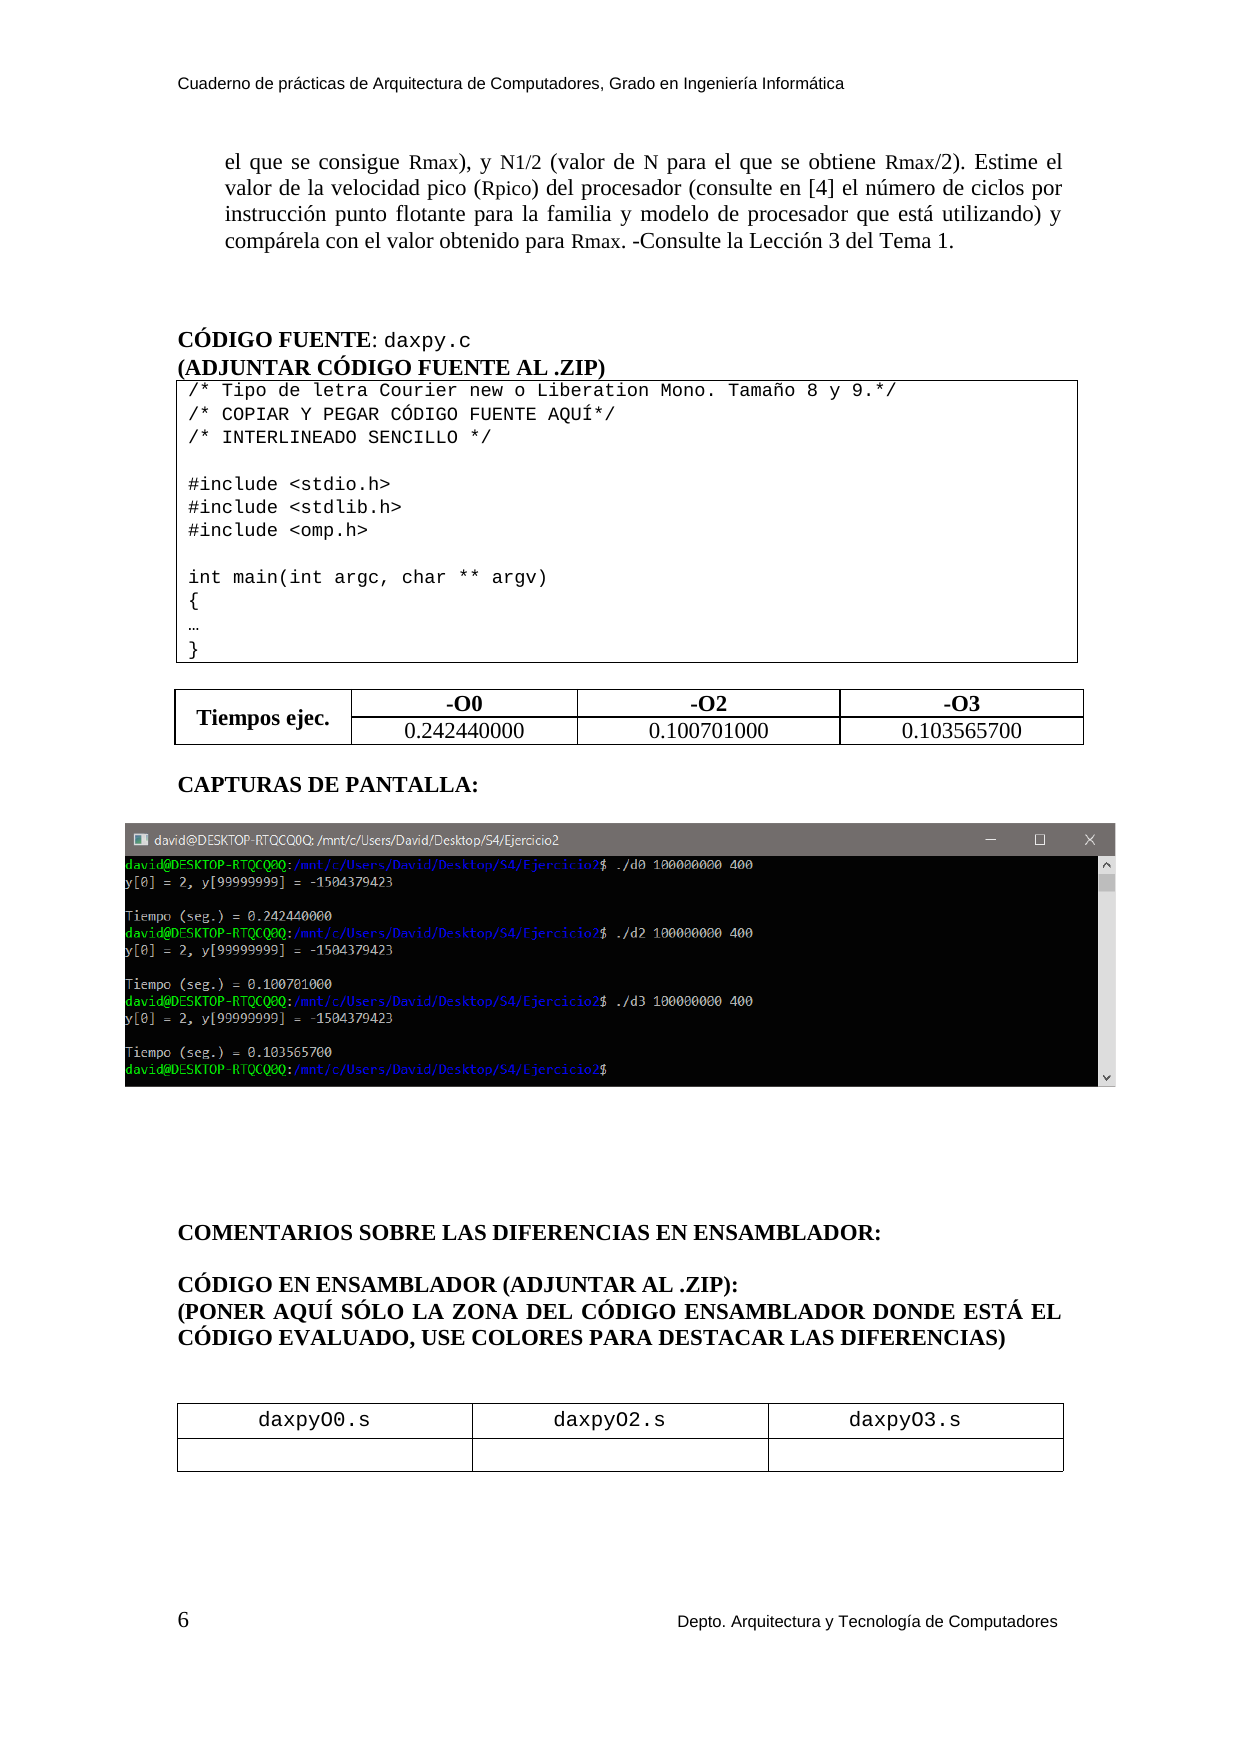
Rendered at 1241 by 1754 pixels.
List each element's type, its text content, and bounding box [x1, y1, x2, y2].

list el que se consigue Rmax), y N1/2 (valor de N para el que se obtiene Rmax/2). Estime el valor de la velocidad pico (Rpico) del procesador (consulte en [4] el número de ciclos por instrucción punto flotante para la familia y modelo de procesador que está utilizando) y compárela con el valor obtenido para Rmax. -Consulte la Lección 3 del Tema 1. [224, 148, 1063, 253]
table_cell [769, 1439, 1063, 1471]
text CAPTURAS DE PANTALLA: [177, 771, 1063, 797]
table_header Tiempos ejec. [176, 690, 351, 744]
table_header daxpyO0.s [178, 1404, 472, 1438]
table_header -O0 [352, 690, 577, 716]
text (ADJUNTAR CÓDIGO FUENTE AL .ZIP) [177, 354, 1063, 380]
table_header -O2 [578, 690, 839, 716]
text (PONER AQUÍ SÓLO LA ZONA DEL CÓDIGO ENSAMBLADOR DONDE ESTÁ EL CÓDIGO EVALUADO, USE COLORES PARA DESTACAR LAS DIFERENCIAS) [177, 1298, 1063, 1350]
table_cell 0.242440000 [352, 718, 577, 744]
text CÓDIGO FUENTE: daxpy.c [177, 326, 1063, 354]
picture [125, 823, 1116, 1087]
table_header daxpyO3.s [769, 1404, 1063, 1438]
table_cell [178, 1439, 472, 1471]
table_cell 0.100701000 [578, 718, 839, 744]
table_header /* Tipo de letra Courier new o Liberation Mono. Tamaño 8 y 9.*/ /* COPIAR Y PEGAR CÓDIGO FUENTE AQUÍ*/ /* INTERLINEADO SENCILLO */ #include <stdio.h> #include <stdlib.h> #include <omp.h> int main(int argc, char ** argv) { … } [177, 381, 1077, 662]
table_cell 0.103565700 [841, 718, 1083, 744]
table_header -O3 [841, 690, 1083, 716]
text COMENTARIOS SOBRE LAS DIFERENCIAS EN ENSAMBLADOR: [177, 1219, 1063, 1245]
table_cell [473, 1439, 768, 1471]
table_header daxpyO2.s [473, 1404, 768, 1438]
text CÓDIGO EN ENSAMBLADOR (ADJUNTAR AL .ZIP): [177, 1271, 1063, 1298]
